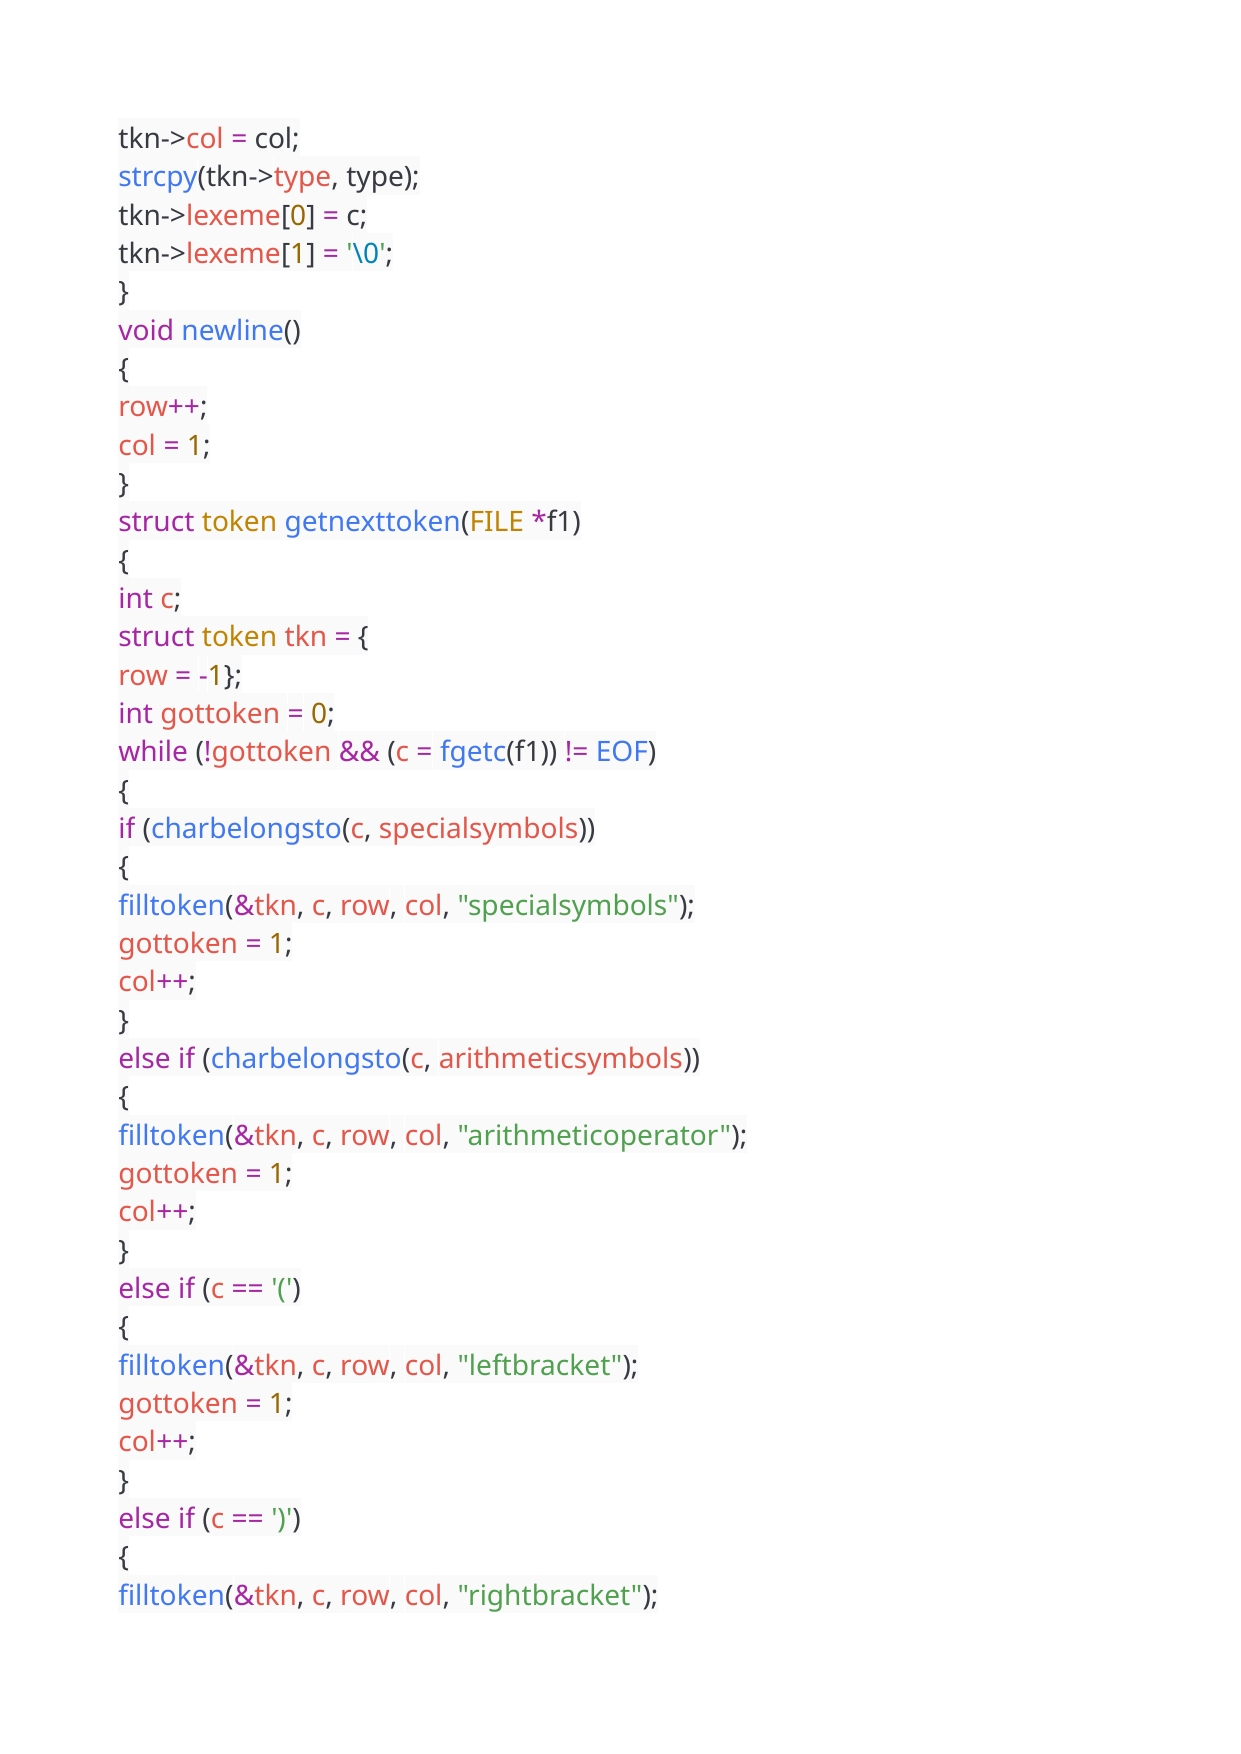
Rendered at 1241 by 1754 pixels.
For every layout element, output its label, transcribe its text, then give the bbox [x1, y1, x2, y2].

text { [118, 348, 1122, 386]
text struct token tkn = { [118, 616, 1122, 655]
text col++; [118, 1191, 1122, 1230]
text col++; [118, 961, 1122, 1000]
text } [118, 1000, 1122, 1038]
text struct token getnexttoken(FILE *f1) [118, 501, 1122, 540]
text int c; [118, 578, 1122, 616]
text if (charbelongsto(c, specialsymbols)) [118, 808, 1122, 846]
text { [118, 1076, 1122, 1115]
text while (!gottoken && (c = fgetc(f1)) != EOF) [118, 731, 1122, 770]
text col++; [118, 1421, 1122, 1460]
text else if (charbelongsto(c, arithmeticsymbols)) [118, 1038, 1122, 1076]
text } [118, 1460, 1122, 1498]
text else if (c == '(') [118, 1268, 1122, 1306]
text filltoken(&tkn, c, row, col, "rightbracket"); [118, 1575, 1122, 1613]
text tkn->lexeme[0] = c; [118, 195, 1122, 233]
text { [118, 846, 1122, 885]
text } [118, 1230, 1122, 1268]
text } [118, 463, 1122, 501]
text row++; [118, 386, 1122, 425]
text void newline() [118, 310, 1122, 348]
text { [118, 1536, 1122, 1575]
text strcpy(tkn->type, type); [118, 156, 1122, 195]
text { [118, 770, 1122, 808]
text gottoken = 1; [118, 1153, 1122, 1191]
text row = -1}; [118, 655, 1122, 693]
text { [118, 1306, 1122, 1345]
text filltoken(&tkn, c, row, col, "leftbracket"); [118, 1345, 1122, 1383]
text else if (c == ')') [118, 1498, 1122, 1536]
text gottoken = 1; [118, 1383, 1122, 1421]
text gottoken = 1; [118, 923, 1122, 961]
text int gottoken = 0; [118, 693, 1122, 731]
text filltoken(&tkn, c, row, col, "specialsymbols"); [118, 885, 1122, 923]
text tkn->col = col; [118, 118, 1122, 156]
text { [118, 540, 1122, 578]
text tkn->lexeme[1] = '\0'; [118, 233, 1122, 271]
text } [118, 271, 1122, 310]
text col = 1; [118, 425, 1122, 463]
text filltoken(&tkn, c, row, col, "arithmeticoperator"); [118, 1115, 1122, 1153]
